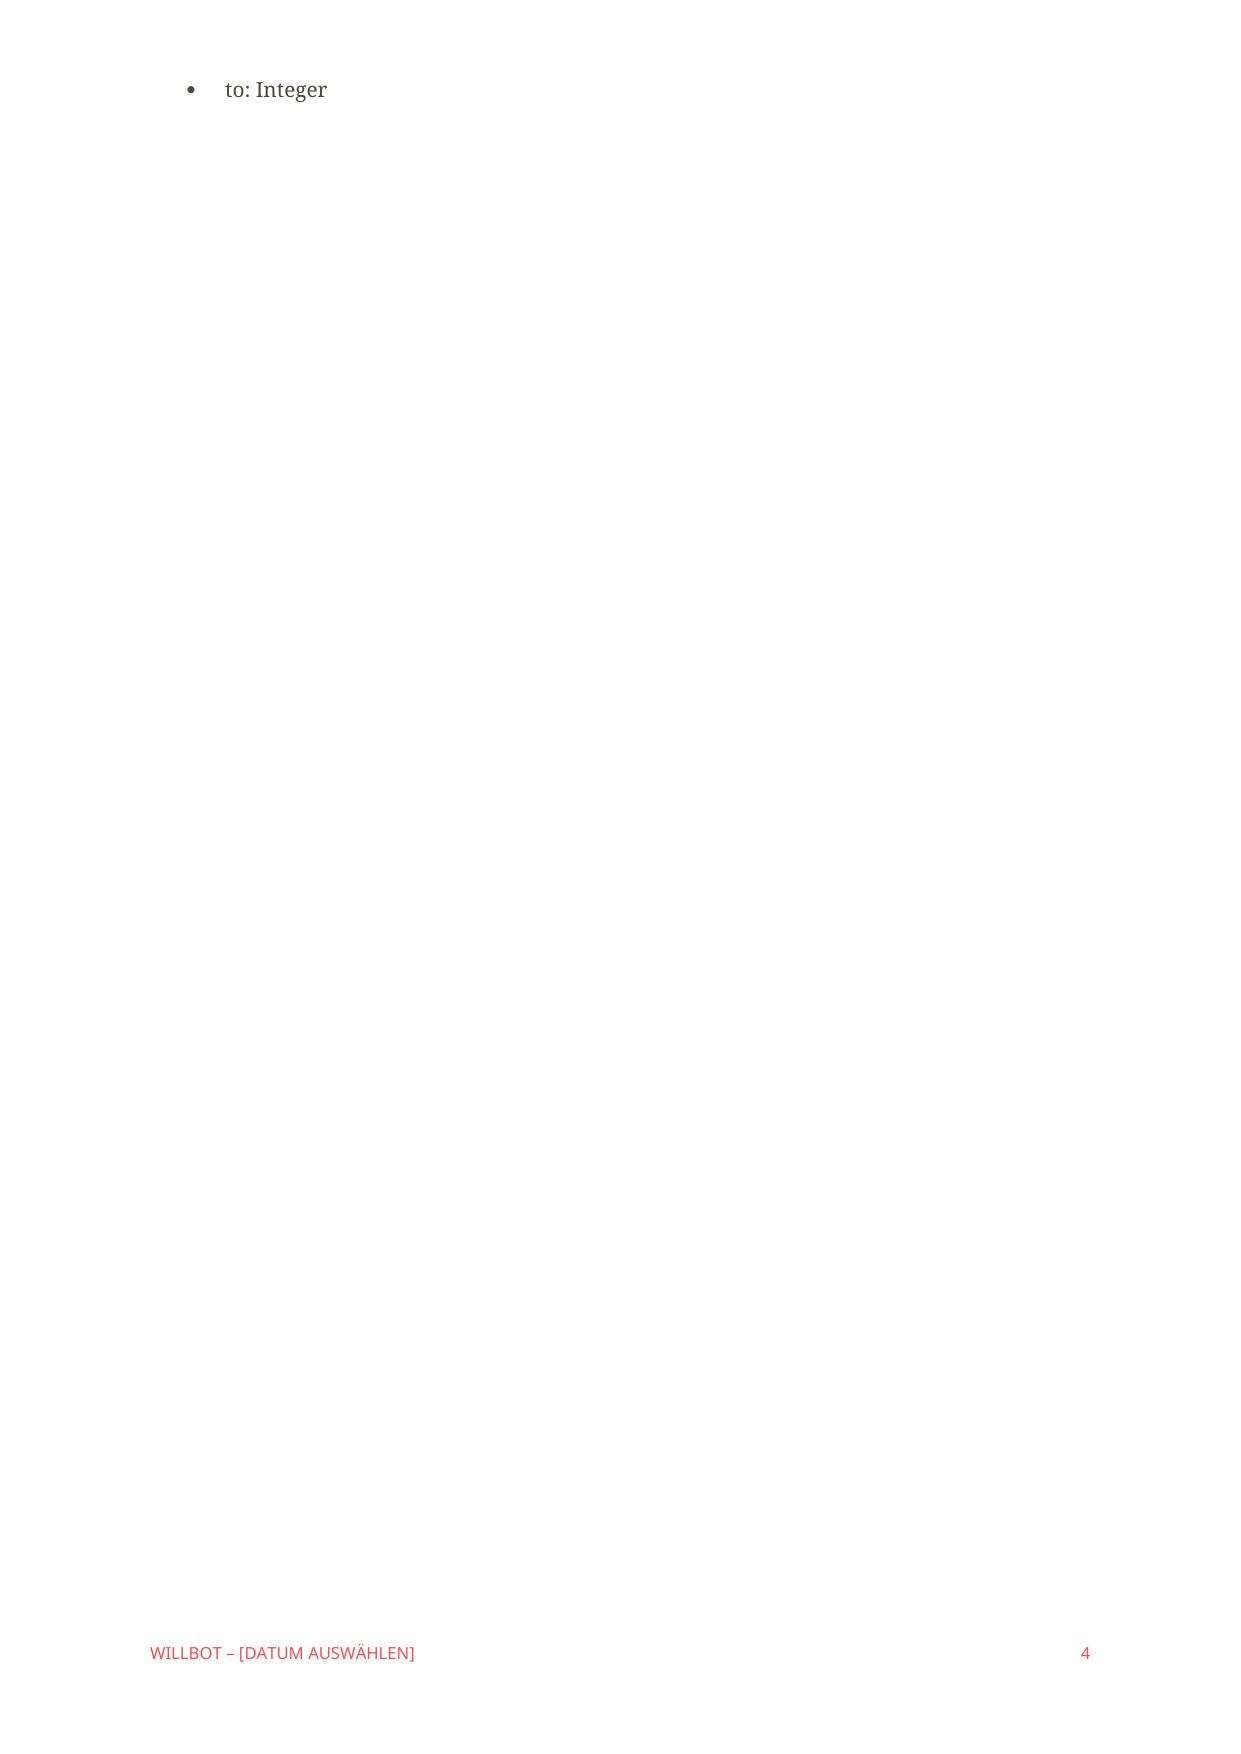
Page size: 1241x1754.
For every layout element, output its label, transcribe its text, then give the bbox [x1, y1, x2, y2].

list to: Integer [187, 75, 1090, 103]
